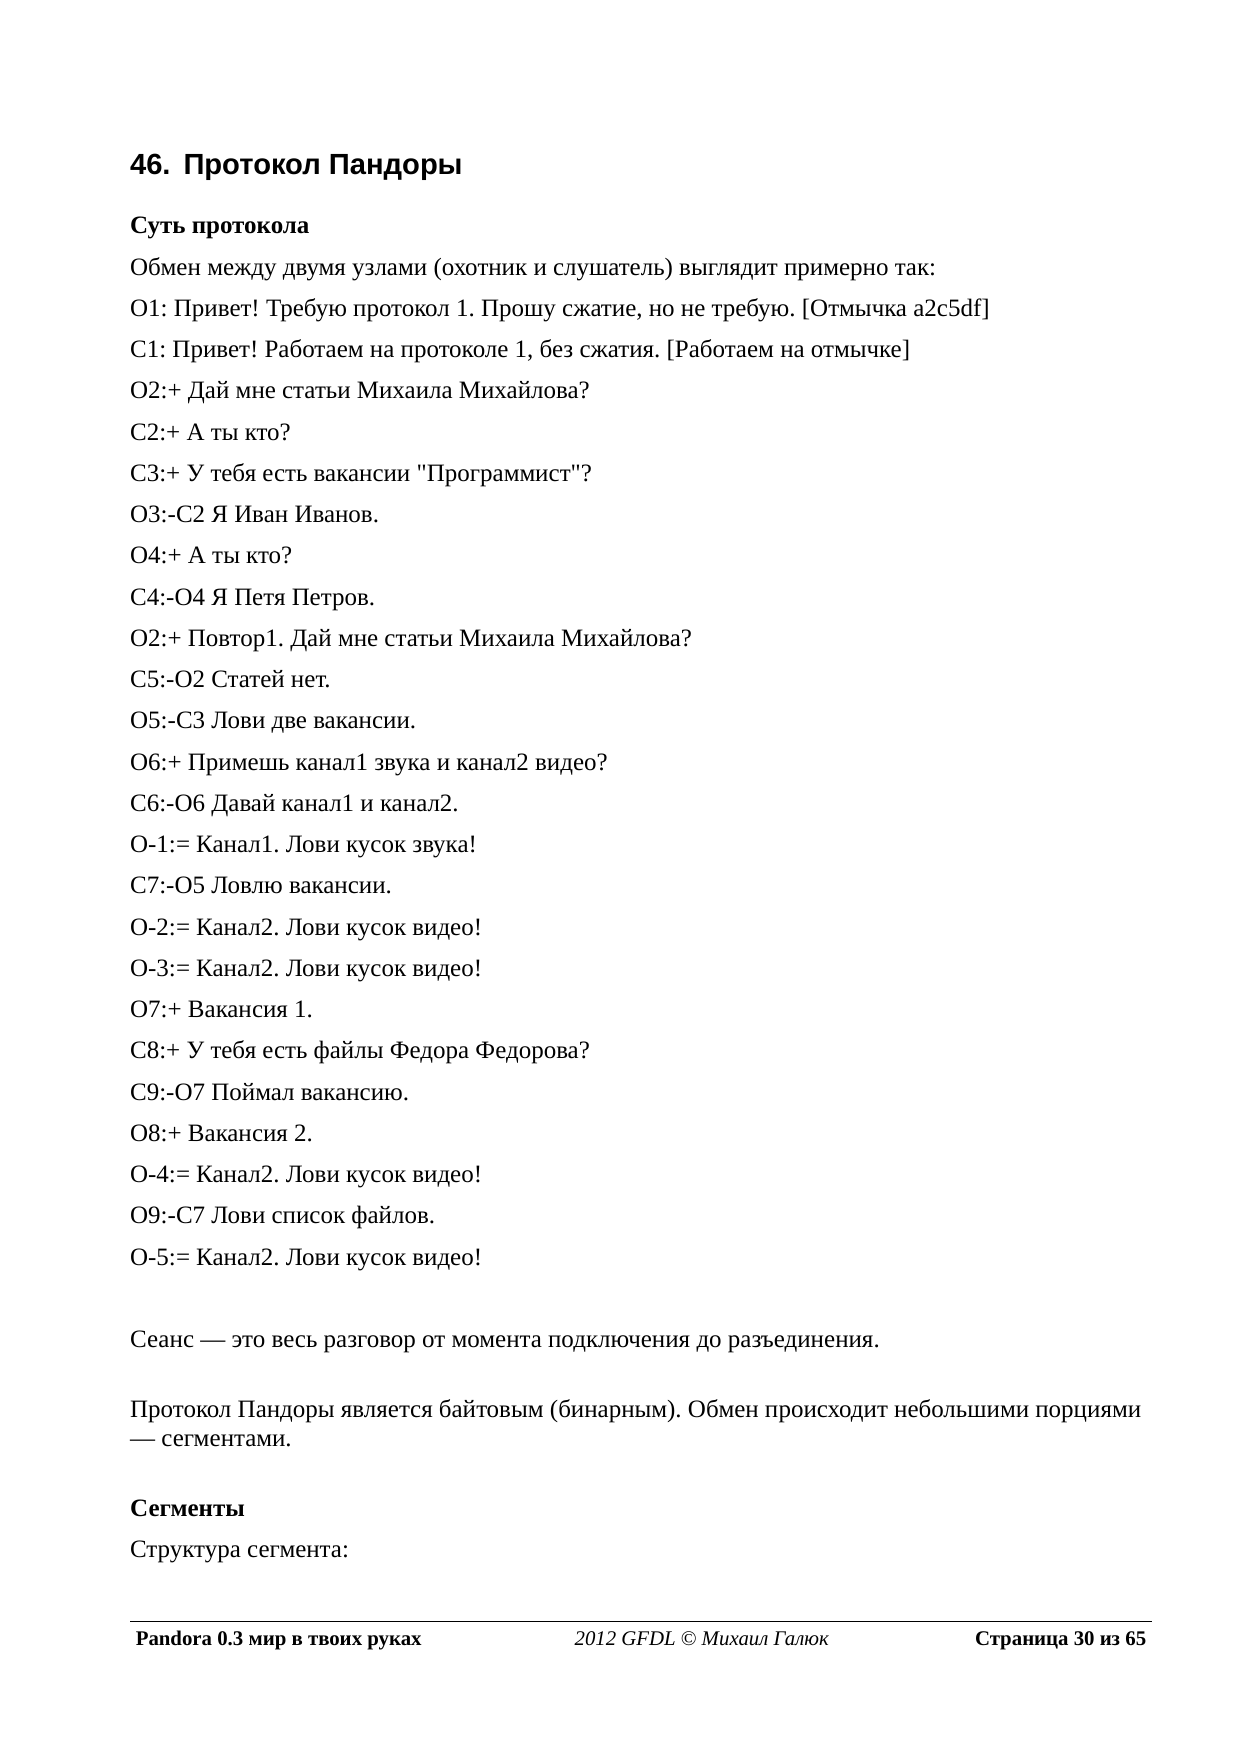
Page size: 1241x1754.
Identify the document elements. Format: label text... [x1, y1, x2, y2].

text О8:+ Вакансия 2. [130, 1118, 1152, 1147]
text О7:+ Вакансия 1. [130, 994, 1152, 1023]
text О3:-С2 Я Иван Иванов. [130, 499, 1152, 528]
text Структура сегмента: [130, 1534, 1152, 1563]
text Протокол Пандоры является байтовым (бинарным). Обмен происходит небольшими порциями — сегментами. [130, 1394, 1152, 1452]
text С2:+ А ты кто? [130, 417, 1152, 445]
text О-4:= Канал2. Лови кусок видео! [130, 1159, 1152, 1188]
text С5:-О2 Статей нет. [130, 664, 1152, 693]
text С1: Привет! Работаем на протоколе 1, без сжатия. [Работаем на отмычке] [130, 334, 1152, 363]
text С8:+ У тебя есть файлы Федора Федорова? [130, 1035, 1152, 1064]
text О9:-С7 Лови список файлов. [130, 1200, 1152, 1229]
text О2:+ Дай мне статьи Михаила Михайлова? [130, 375, 1152, 404]
text О4:+ А ты кто? [130, 540, 1152, 569]
text С6:-О6 Давай канал1 и канал2. [130, 788, 1152, 817]
text Обмен между двумя узлами (охотник и слушатель) выглядит примерно так: [130, 252, 1152, 280]
text О-3:= Канал2. Лови кусок видео! [130, 953, 1152, 982]
subtitle Протокол Пандоры [130, 147, 1152, 180]
text О-5:= Канал2. Лови кусок видео! [130, 1242, 1152, 1270]
text О6:+ Примешь канал1 звука и канал2 видео? [130, 747, 1152, 775]
text С7:-O5 Ловлю вакансии. [130, 870, 1152, 899]
text Сегменты [130, 1493, 1152, 1522]
text С3:+ У тебя есть вакансии "Программист"? [130, 458, 1152, 487]
text Сеанс — это весь разговор от момента подключения до разъединения. [130, 1324, 1152, 1353]
text О-1:= Канал1. Лови кусок звука! [130, 829, 1152, 858]
text О2:+ Повтор1. Дай мне статьи Михаила Михайлова? [130, 623, 1152, 652]
text О5:-С3 Лови две вакансии. [130, 705, 1152, 734]
text О1: Привет! Требую протокол 1. Прошу сжатие, но не требую. [Отмычка a2c5df] [130, 293, 1152, 322]
text Суть протокола [130, 210, 1152, 239]
text С9:-О7 Поймал вакансию. [130, 1077, 1152, 1105]
text О-2:= Канал2. Лови кусок видео! [130, 912, 1152, 940]
text С4:-О4 Я Петя Петров. [130, 582, 1152, 610]
